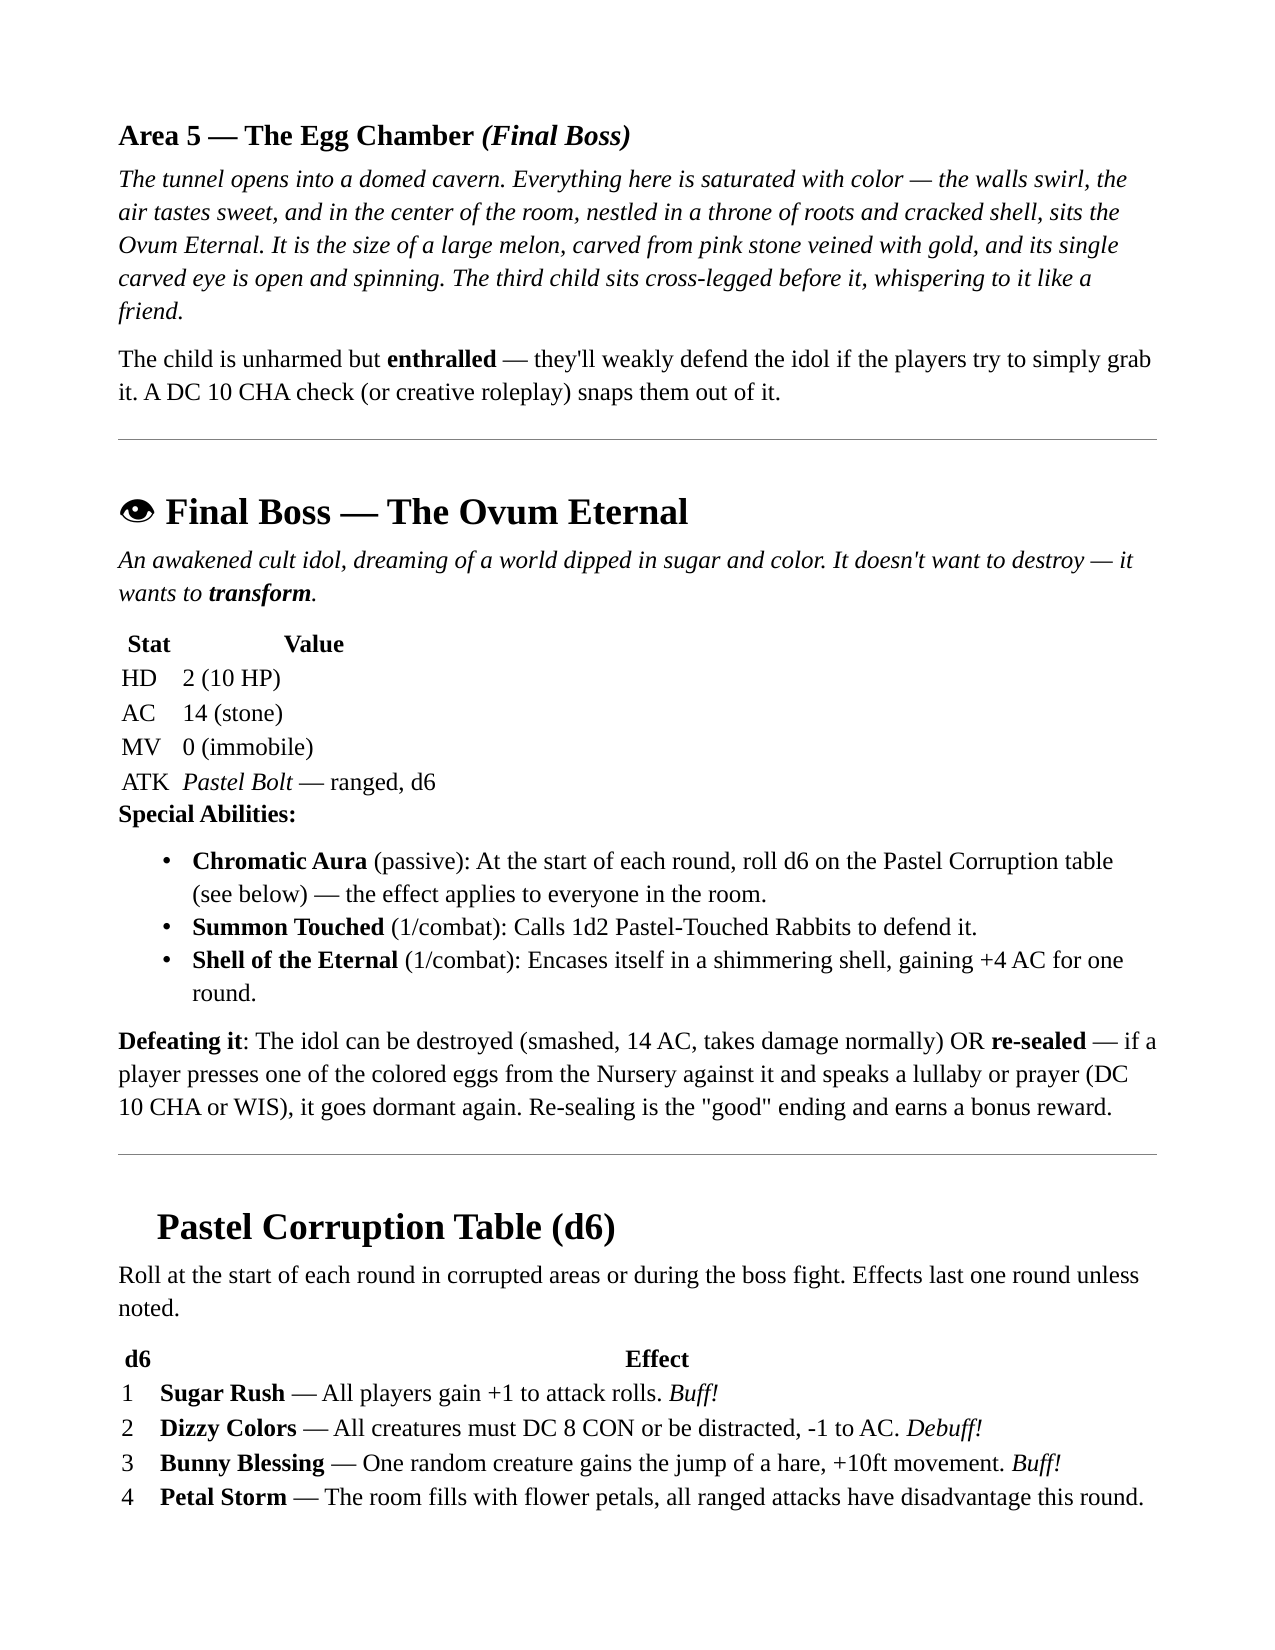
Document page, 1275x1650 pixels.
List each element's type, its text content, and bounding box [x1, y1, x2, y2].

table_header Value [179, 626, 448, 660]
table_cell 2 [118, 1410, 157, 1445]
table_cell AC [118, 695, 179, 729]
table_header d6 [118, 1341, 157, 1376]
table_cell 1 [118, 1376, 157, 1410]
list Summon Touched (1/combat): Calls 1d2 Pastel-Touched Rabbits to defend it. [162, 912, 1157, 941]
text Defeating it: The idol can be destroyed (smashed, 14 AC, takes damage normally) OR re-sealed — if a player presses one of the colored eggs from the Nursery against it and speaks a lullaby or prayer (DC 10 CHA or WIS), it goes dormant again. Re-sealing is the "good" ending and earns a bonus reward. [118, 1026, 1157, 1121]
subtitle Area 5 — The Egg Chamber (Final Boss) [118, 118, 1157, 152]
table_cell MV [118, 730, 179, 764]
text Roll at the start of each round in corrupted areas or during the boss fight. Effects last one round unless noted. [118, 1260, 1157, 1322]
subtitle 🌈 Pastel Corruption Table (d6) [118, 1205, 1157, 1248]
text The child is unharmed but enthralled — they'll weakly defend the idol if the players try to simply grab it. A DC 10 CHA check (or creative roleplay) snaps them out of it. [118, 344, 1157, 406]
table_cell Bunny Blessing — One random creature gains the jump of a hare, +10ft movement. Buff! [157, 1445, 1157, 1479]
table_cell 4 [118, 1479, 157, 1514]
table_header Effect [157, 1341, 1157, 1376]
text The tunnel opens into a domed cavern. Everything here is saturated with color — the walls swirl, the air tastes sweet, and in the center of the room, nestled in a throne of roots and cracked shell, sits the Ovum Eternal. It is the size of a large melon, carved from pink stone veined with gold, and its single carved eye is open and spinning. The third child sits cross-legged before it, whispering to it like a friend. [118, 164, 1157, 325]
table_cell Sugar Rush — All players gain +1 to attack rolls. Buff! [157, 1376, 1157, 1410]
table_cell 14 (stone) [179, 695, 448, 729]
list Shell of the Eternal (1/combat): Encases itself in a shimmering shell, gaining +4 AC for one round. [162, 945, 1157, 1007]
text Special Abilities: [118, 799, 1157, 827]
list Chromatic Aura (passive): At the start of each round, roll d6 on the Pastel Corruption table (see below) — the effect applies to everyone in the room. [162, 846, 1157, 908]
table_cell ATK [118, 764, 179, 799]
table_cell Pastel Bolt — ranged, d6 [179, 764, 448, 799]
table_cell Petal Storm — The room fills with flower petals, all ranged attacks have disadvantage this round. [157, 1479, 1157, 1514]
table_cell 0 (immobile) [179, 730, 448, 764]
table_cell 2 (10 HP) [179, 660, 448, 695]
table_header Stat [118, 626, 179, 660]
table_cell Dizzy Colors — All creatures must DC 8 CON or be distracted, -1 to AC. Debuff! [157, 1410, 1157, 1445]
table_cell 3 [118, 1445, 157, 1479]
text An awakened cult idol, dreaming of a world dipped in sugar and color. It doesn't want to destroy — it wants to transform. [118, 545, 1157, 607]
subtitle 👁️ Final Boss — The Ovum Eternal [118, 489, 1157, 533]
table_cell HD [118, 660, 179, 695]
